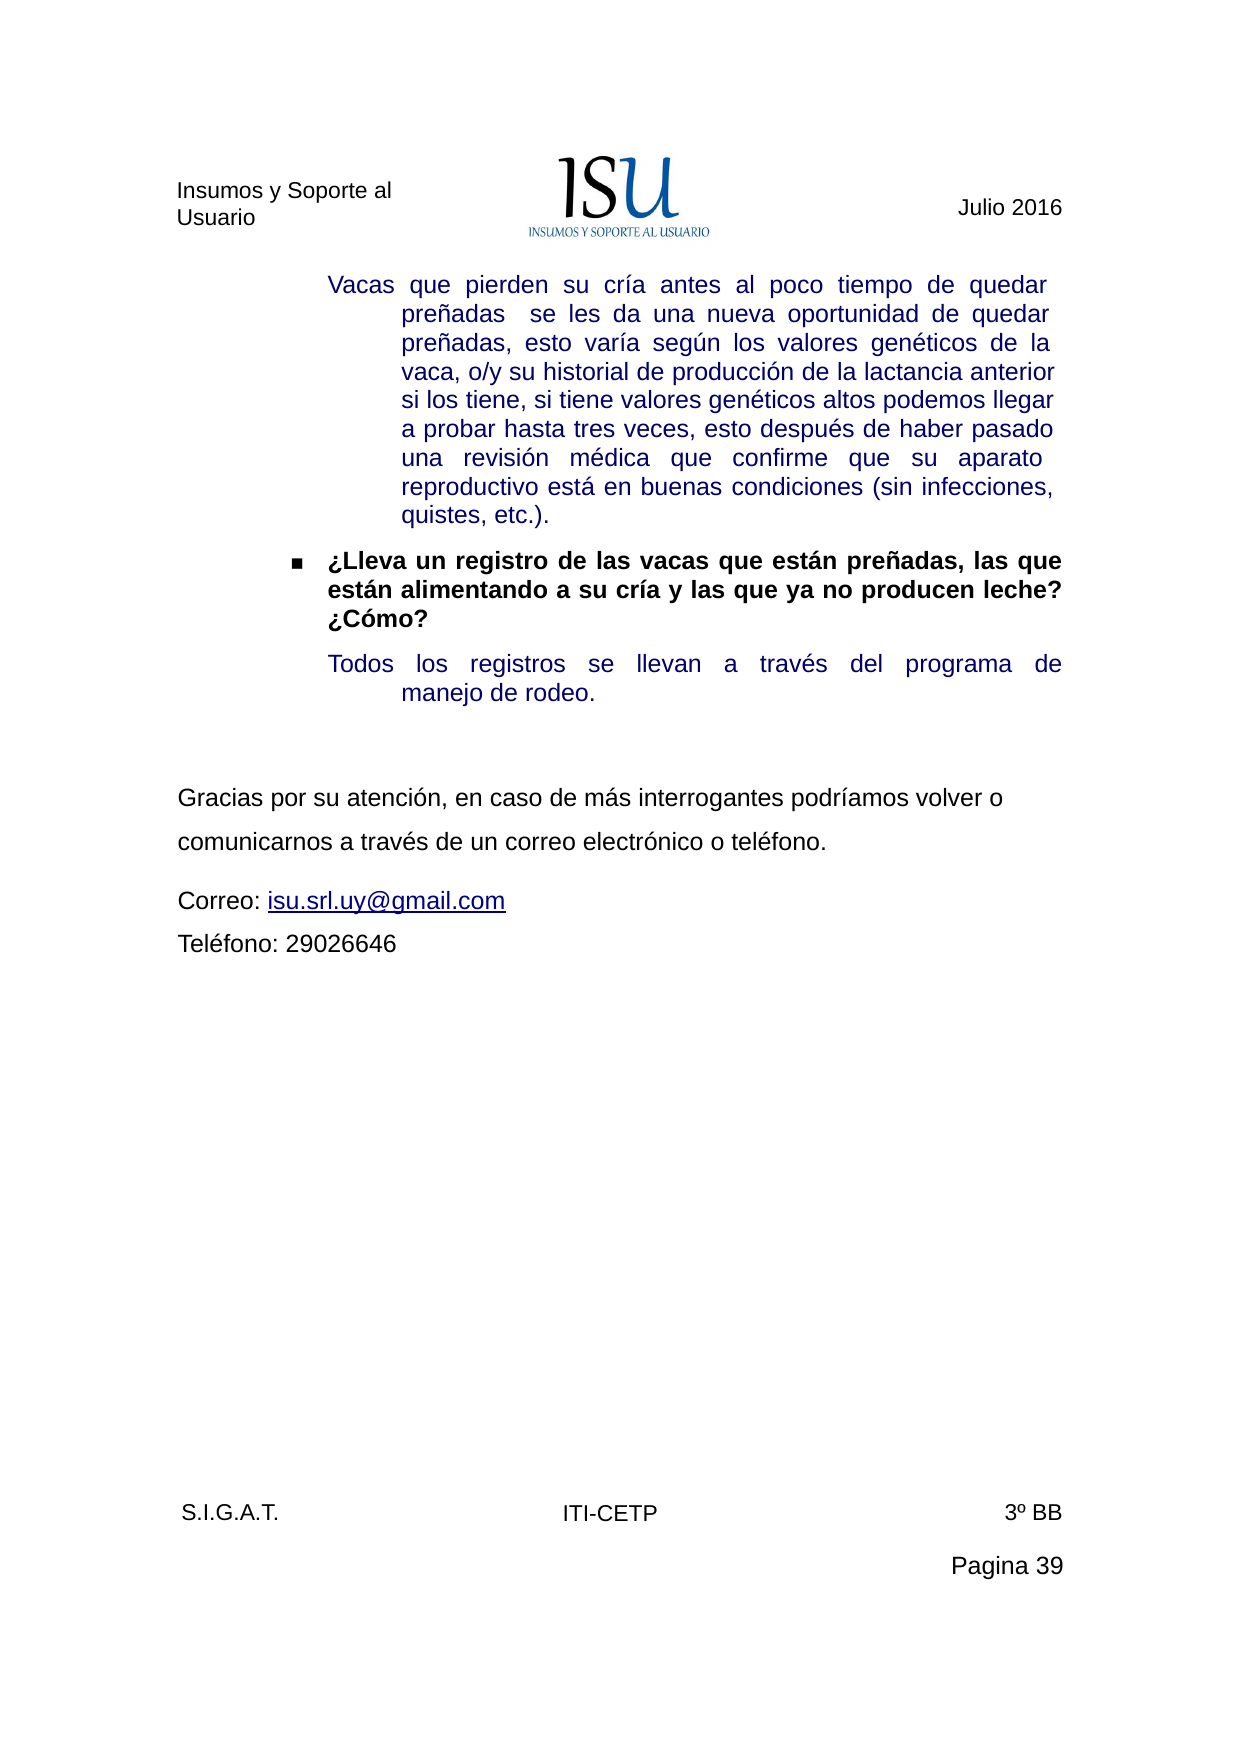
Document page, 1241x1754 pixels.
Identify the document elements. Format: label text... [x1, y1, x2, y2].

text Teléfono: 29026646 [177, 929, 1063, 958]
text Gracias por su atención, en caso de más interrogantes podríamos volver o comunicarnos a través de un correo electrónico o teléfono. [177, 783, 1063, 855]
list ¿Lleva un registro de las vacas que están preñadas, las que están alimentando a su cría y las que ya no producen leche? ¿Cómo? [290, 546, 1063, 633]
text Correo: isu.srl.uy@gmail.com [177, 886, 1063, 915]
text Todos los registros se llevan a través del programa de manejo de rodeo. [290, 649, 1063, 707]
picture [517, 138, 723, 252]
text Vacas que pierden su cría antes al poco tiempo de quedar preñadas se les da una nueva oportunidad de quedar preñadas, esto varía según los valores genéticos de la vaca, o/y su historial de producción de la lactancia anterior si los tiene, si tiene valores genéticos altos podemos llegar a probar hasta tres veces, esto después de haber pasado una revisión médica que confirme que su aparato reproductivo está en buenas condiciones (sin infecciones, quistes, etc.). [290, 270, 1063, 529]
